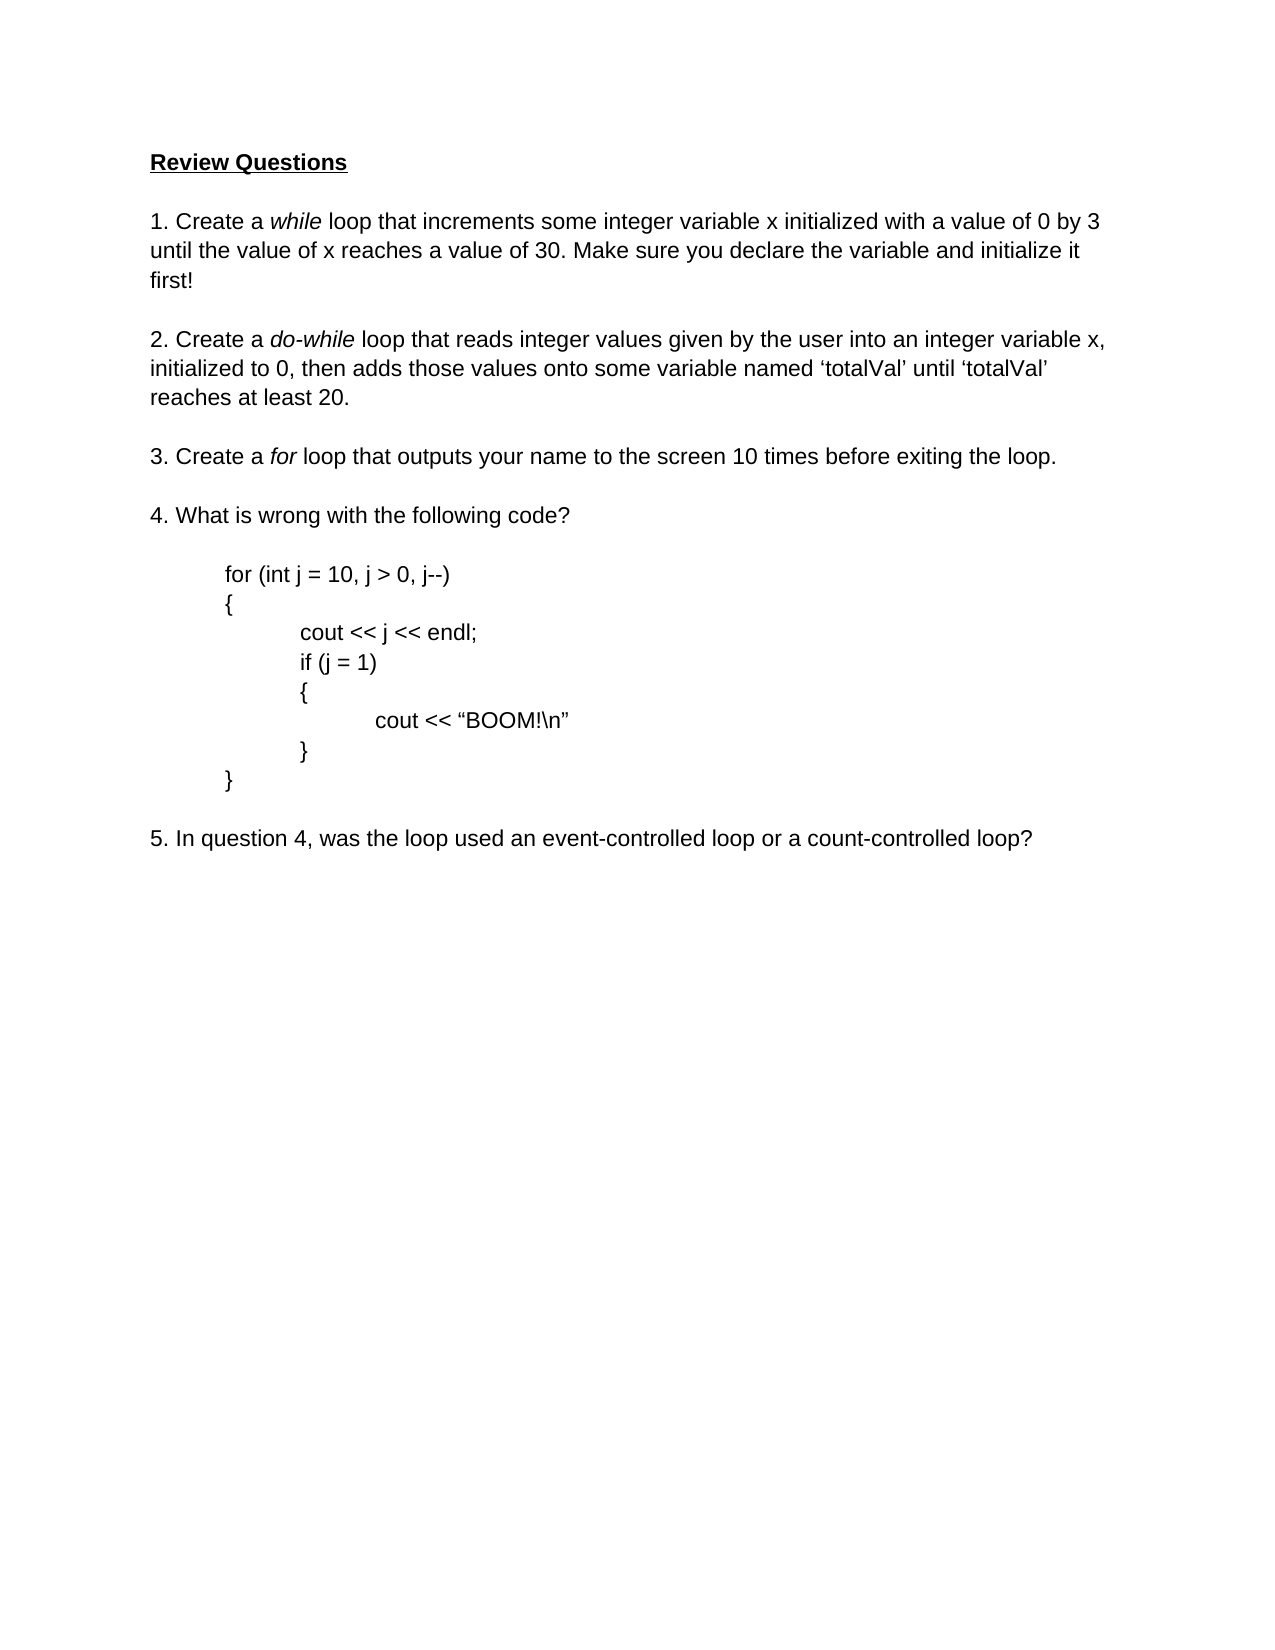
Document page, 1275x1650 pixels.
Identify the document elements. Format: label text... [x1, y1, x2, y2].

text 1. Create a while loop that increments some integer variable x initialized with a value of 0 by 3 until the value of x reaches a value of 30. Make sure you declare the variable and initialize it first! [150, 209, 1125, 293]
text cout << “BOOM!\n” [150, 708, 1125, 734]
text for (int j = 10, j > 0, j--) [150, 561, 1125, 587]
text { [150, 679, 1125, 704]
text { [150, 591, 1125, 616]
text 4. What is wrong with the following code? [150, 502, 1125, 528]
text 3. Create a for loop that outputs your name to the screen 10 times before exiting the loop. [150, 444, 1125, 469]
text 5. In question 4, was the loop used an event-controlled loop or a count-controlled loop? [150, 826, 1125, 851]
text Review Questions [150, 150, 1125, 176]
text } [150, 767, 1125, 792]
text cout << j << endl; [150, 620, 1125, 646]
text } [150, 737, 1125, 763]
text 2. Create a do-while loop that reads integer values given by the user into an integer variable x, initialized to 0, then adds those values onto some variable named ‘totalVal’ until ‘totalVal’ reaches at least 20. [150, 326, 1125, 411]
text if (j = 1) [150, 649, 1125, 675]
